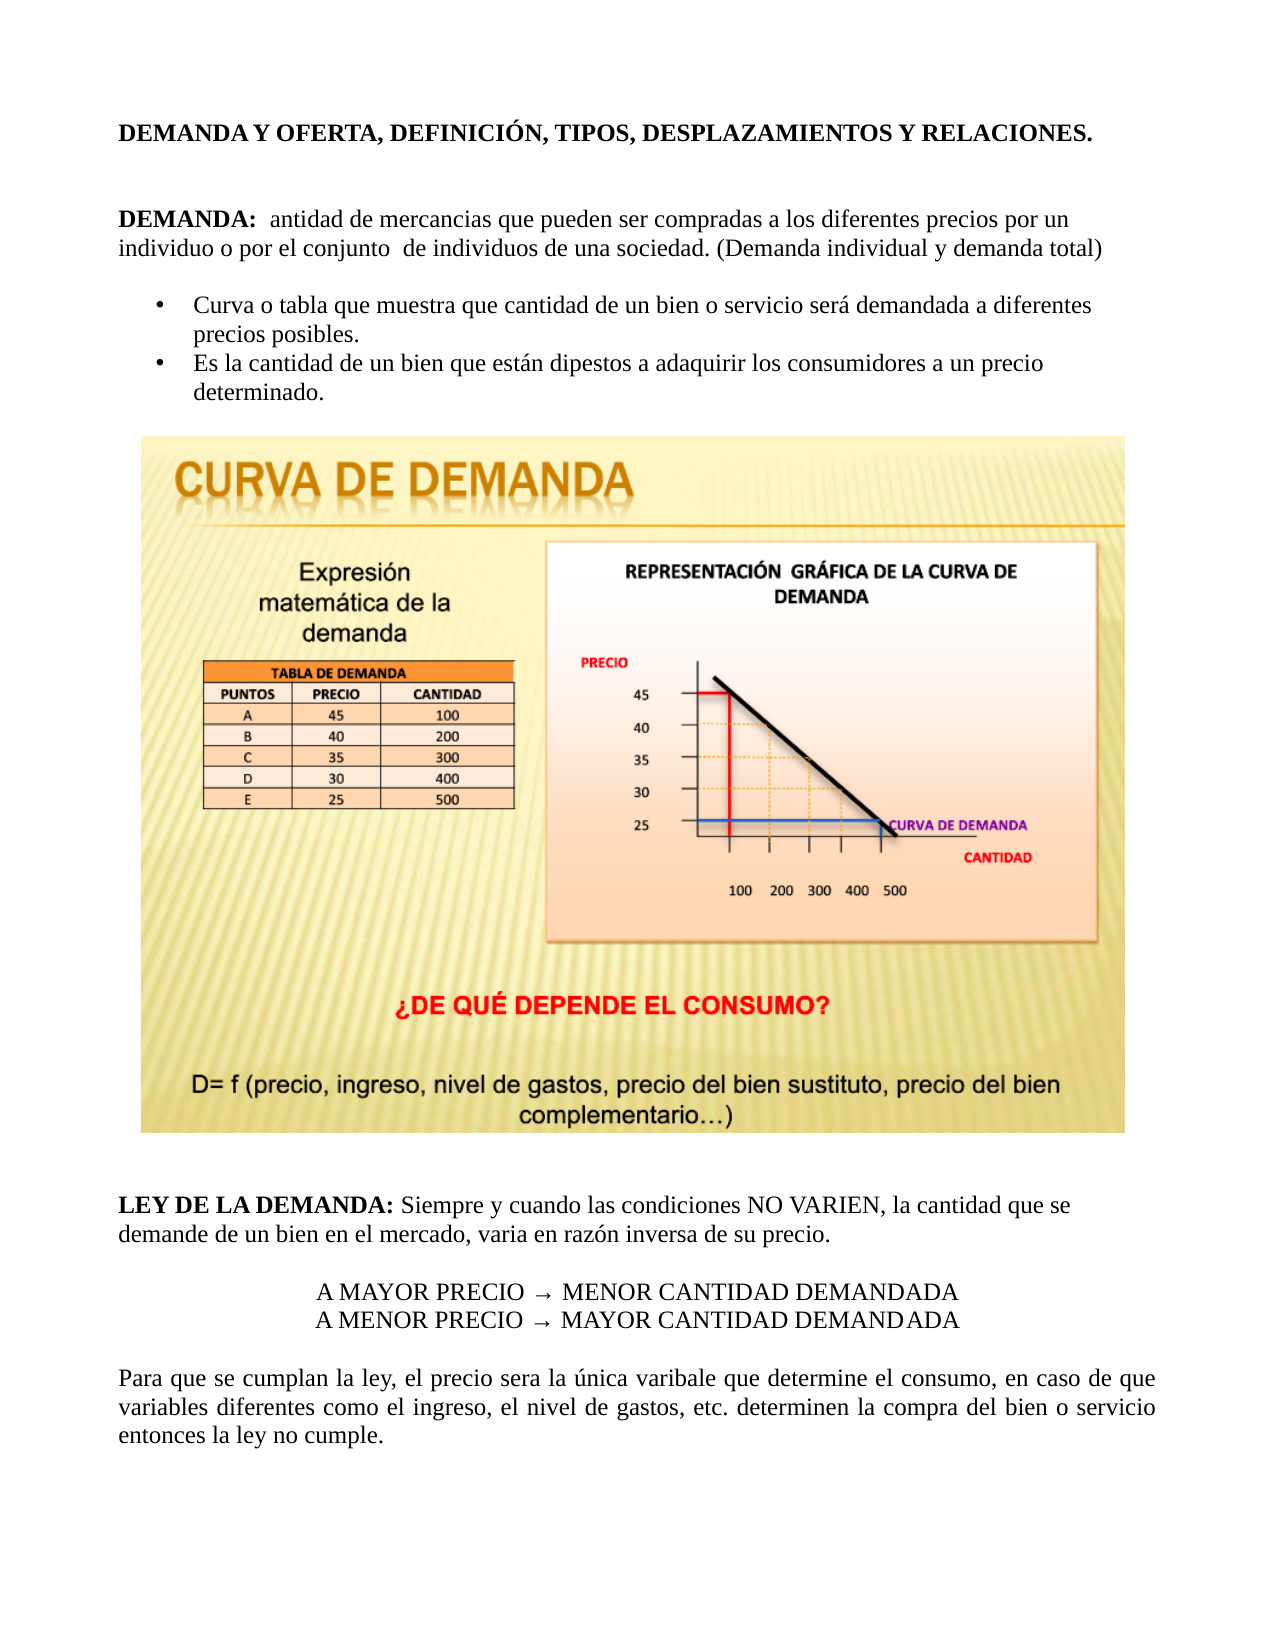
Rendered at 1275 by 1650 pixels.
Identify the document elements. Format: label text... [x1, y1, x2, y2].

text A MENOR PRECIO → MAYOR CANTIDAD DEMAND ADA [118, 1305, 1157, 1334]
text Para que se cumplan la ley, el precio sera la única varibale que determine el consumo, en caso de que variables diferentes como el ingreso, el nivel de gastos, etc. determinen la compra del bien o servicio entonces la ley no cumple. [118, 1363, 1157, 1449]
text LEY DE LA DEMANDA: Siempre y cuando las condiciones NO VARIEN, la cantidad que se demande de un bien en el mercado, varia en razón inversa de su precio. [118, 1190, 1157, 1248]
list Es la cantidad de un bien que están dipestos a adaquirir los consumidores a un precio determinado. [156, 348, 1157, 406]
picture [140, 436, 1125, 1133]
list Curva o tabla que muestra que cantidad de un bien o servicio será demandada a diferentes precios posibles. [156, 291, 1157, 348]
text A MAYOR PRECIO → MENOR CANTIDAD DEMANDADA [118, 1277, 1157, 1305]
text DEMANDA: antidad de mercancias que pueden ser compradas a los diferentes precios por un individuo o por el conjunto de individuos de una sociedad. (Demanda individual y demanda total) [118, 204, 1157, 262]
text DEMANDA Y OFERTA, DEFINICIÓN, TIPOS, DESPLAZAMIENTOS Y RELACIONES. [118, 118, 1157, 147]
